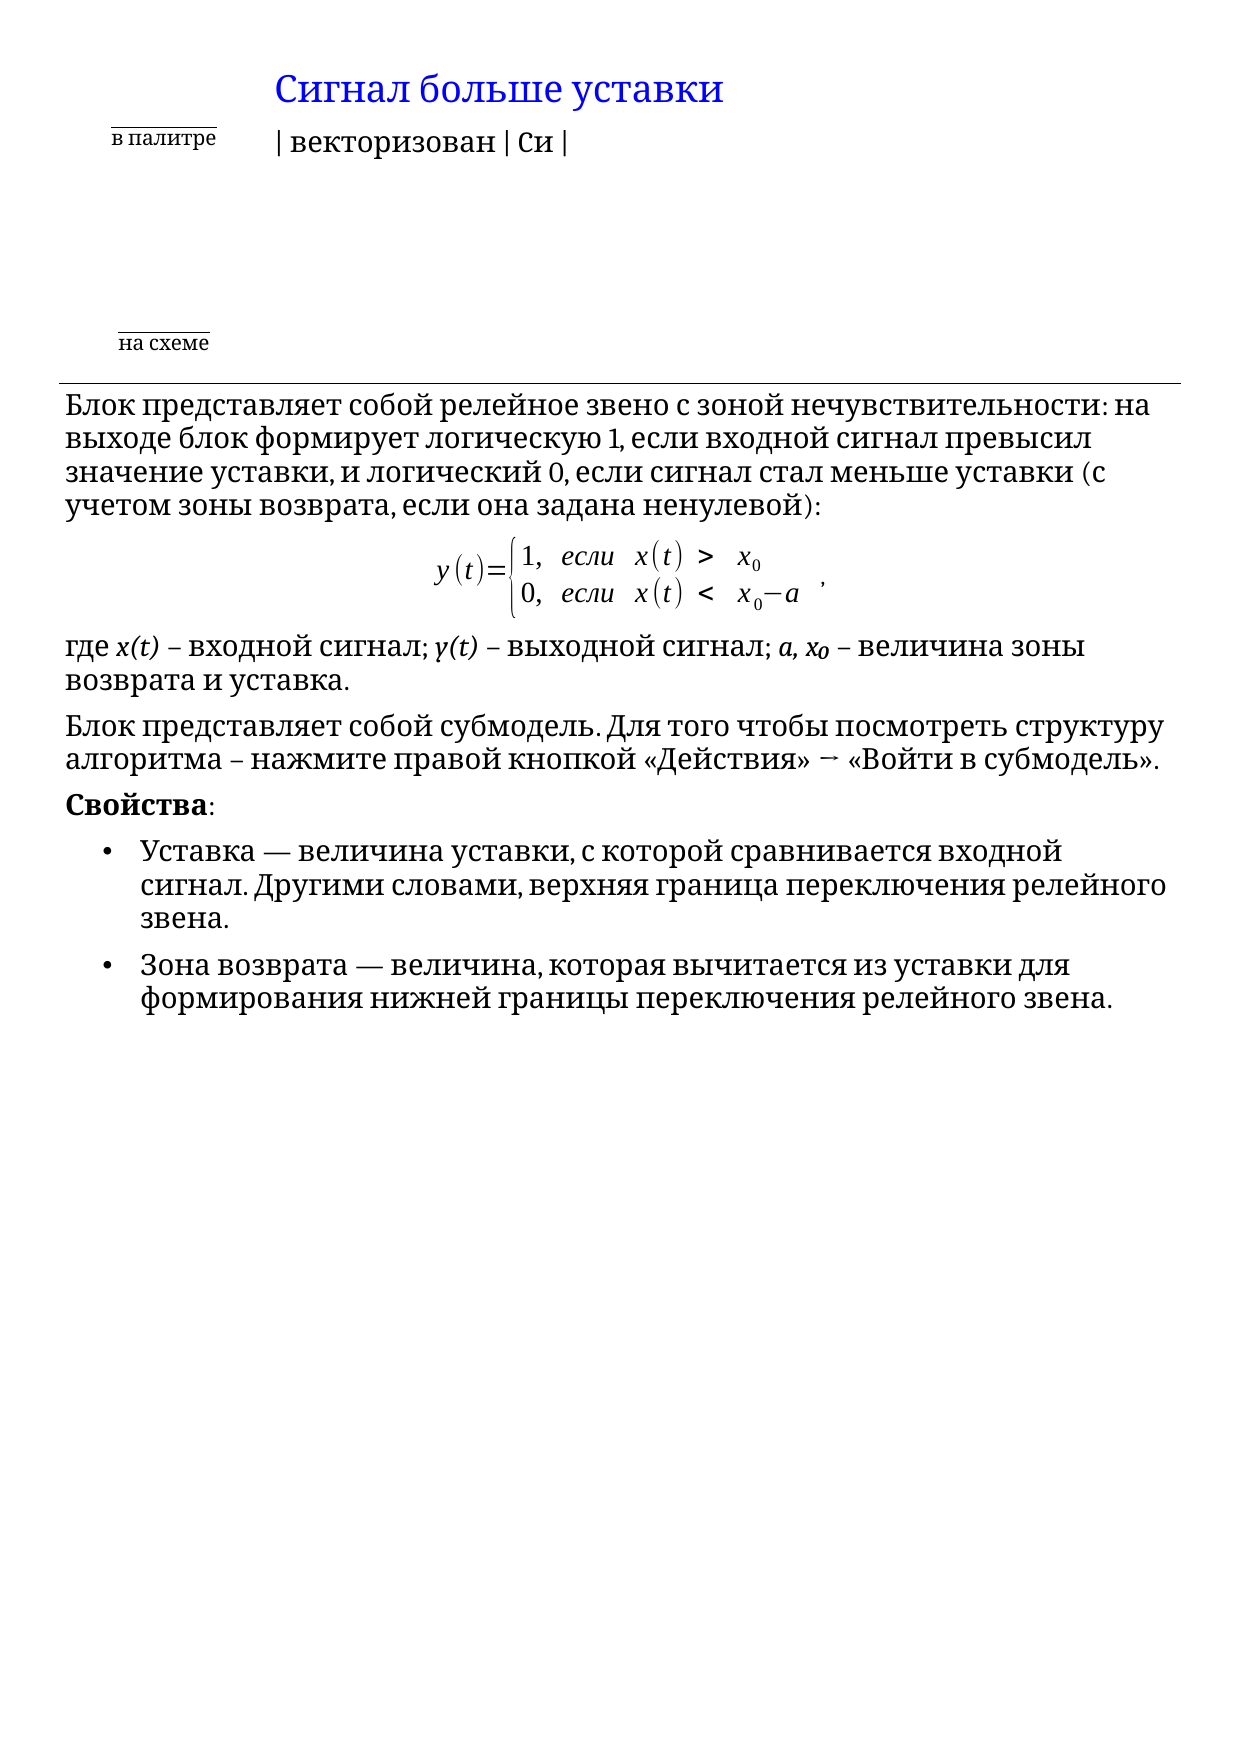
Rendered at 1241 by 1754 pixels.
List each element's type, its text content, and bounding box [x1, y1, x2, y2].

table_cell Блок представляет собой релейное звено с зоной нечувствительности: на выходе блок формирует логическую 1, если входной сигнал превысил значение уставки, и логический 0, если сигнал стал меньше уставки (с учетом зоны возврата, если она задана ненулевой): , где x(t) – входной сигнал; y(t) – выходной сигнал; a, x₀ – величина зоны возврата и уставка. Блок представляет собой субмодель. Для того чтобы посмотреть структуру алгоритма – нажмите правой кнопкой «Действия» → «Войти в субмодель». Свойства: Уставка — величина уставки, с которой сравнивается входной сигнал. Другими словами, верхняя граница переключения релейного звена. Зона возврата — величина, которая вычитается из уставки для формирования нижней границы переключения релейного звена. [59, 384, 1181, 1034]
table_cell | векторизован | Cи | [269, 121, 1181, 178]
table_cell [59, 178, 268, 326]
table_cell [269, 326, 1181, 383]
table_header Сигнал больше уставки [269, 59, 1181, 121]
table_cell на схеме [59, 326, 268, 383]
table_header [59, 59, 268, 121]
table_cell в палитре [59, 121, 268, 178]
table_cell [269, 178, 1181, 326]
